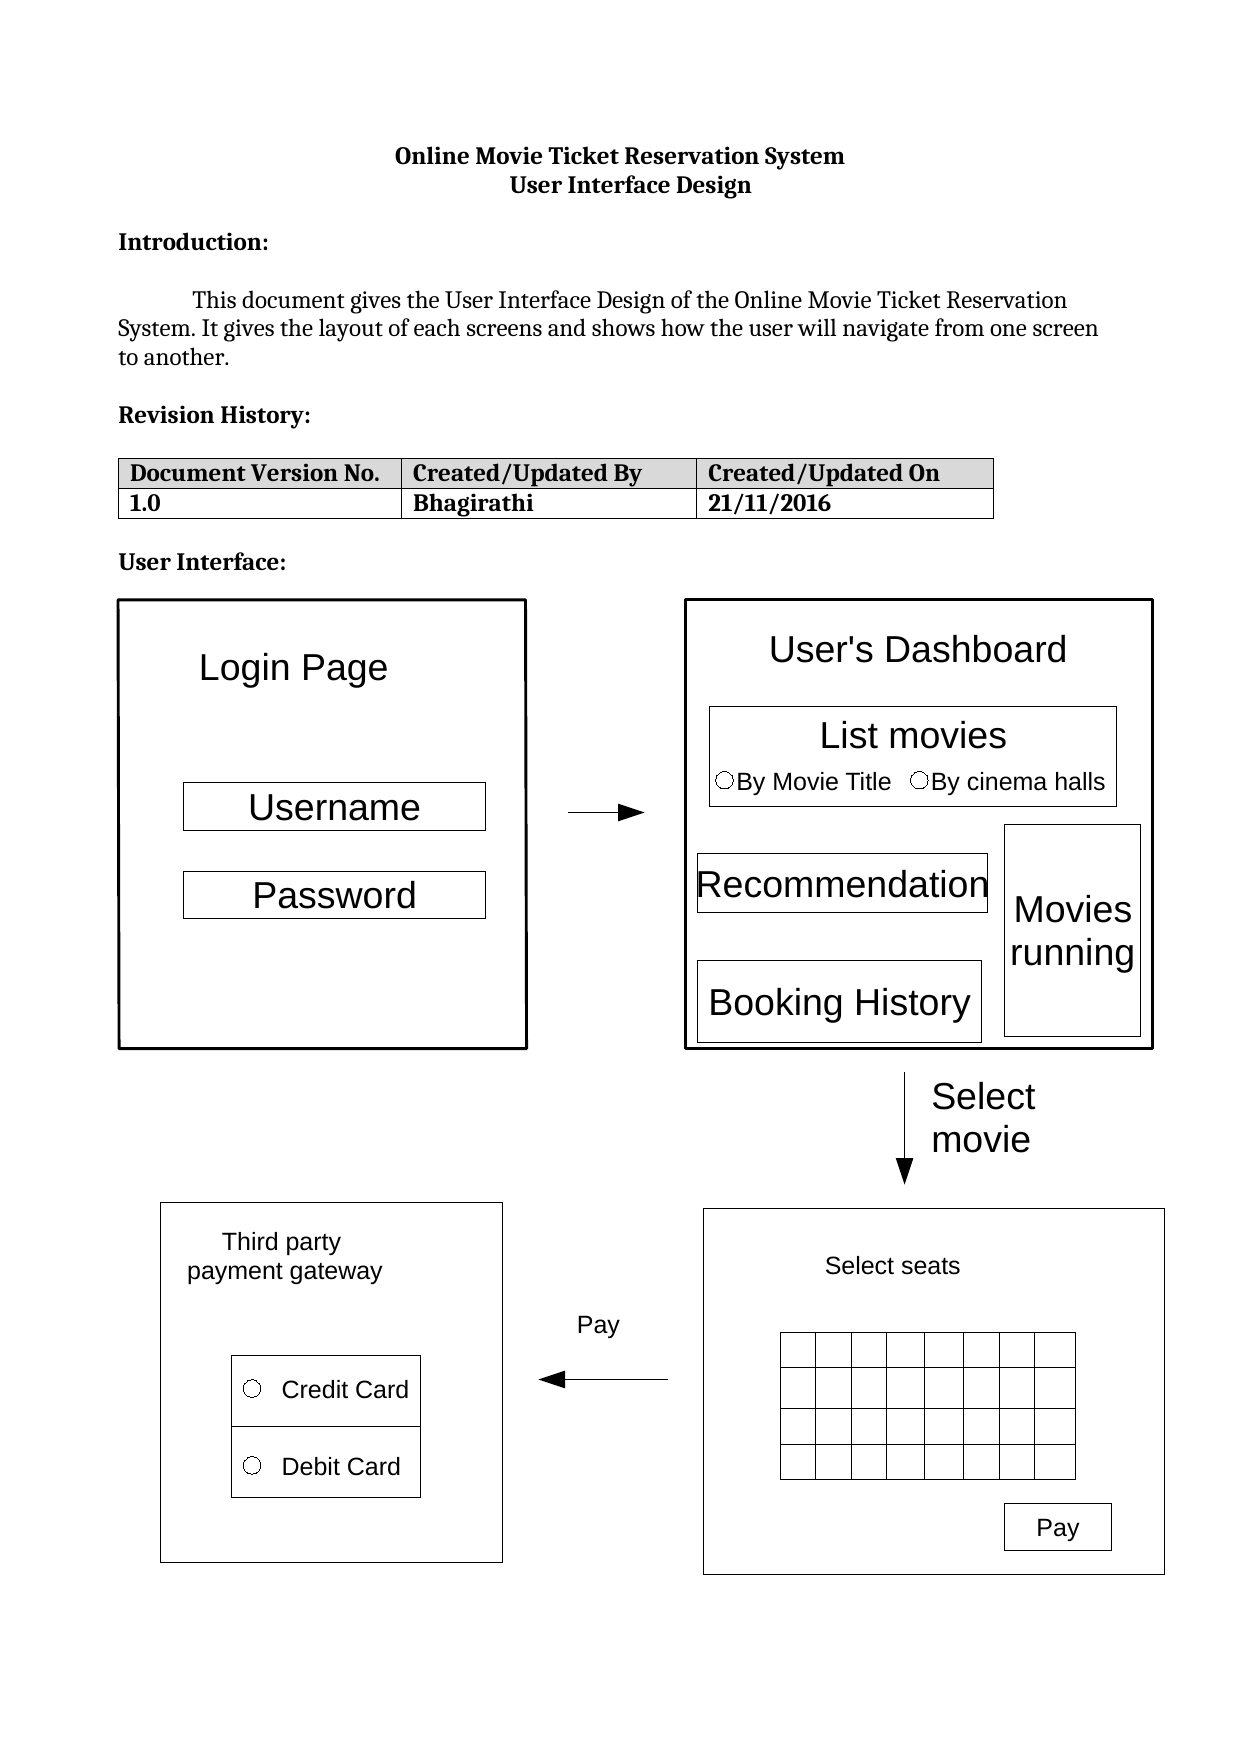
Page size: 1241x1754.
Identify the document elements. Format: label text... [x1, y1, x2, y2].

table_cell Bhagirathi [402, 489, 696, 518]
table_cell 1.0 [119, 489, 401, 518]
text User Interface Design [118, 171, 1122, 199]
table_cell 21/11/2016 [697, 489, 993, 518]
text Online Movie Ticket Reservation System [118, 142, 1122, 171]
table_header Created/Updated On [697, 459, 993, 488]
text User Interface: [118, 547, 1122, 576]
subtitle Introduction: [118, 228, 1122, 257]
text Revision History: [118, 401, 1122, 429]
table_header Created/Updated By [402, 459, 696, 488]
table_header Document Version No. [119, 459, 401, 488]
text This document gives the User Interface Design of the Online Movie Ticket Reservation System. It gives the layout of each screens and shows how the user will navigate from one screen to another. [118, 286, 1122, 372]
